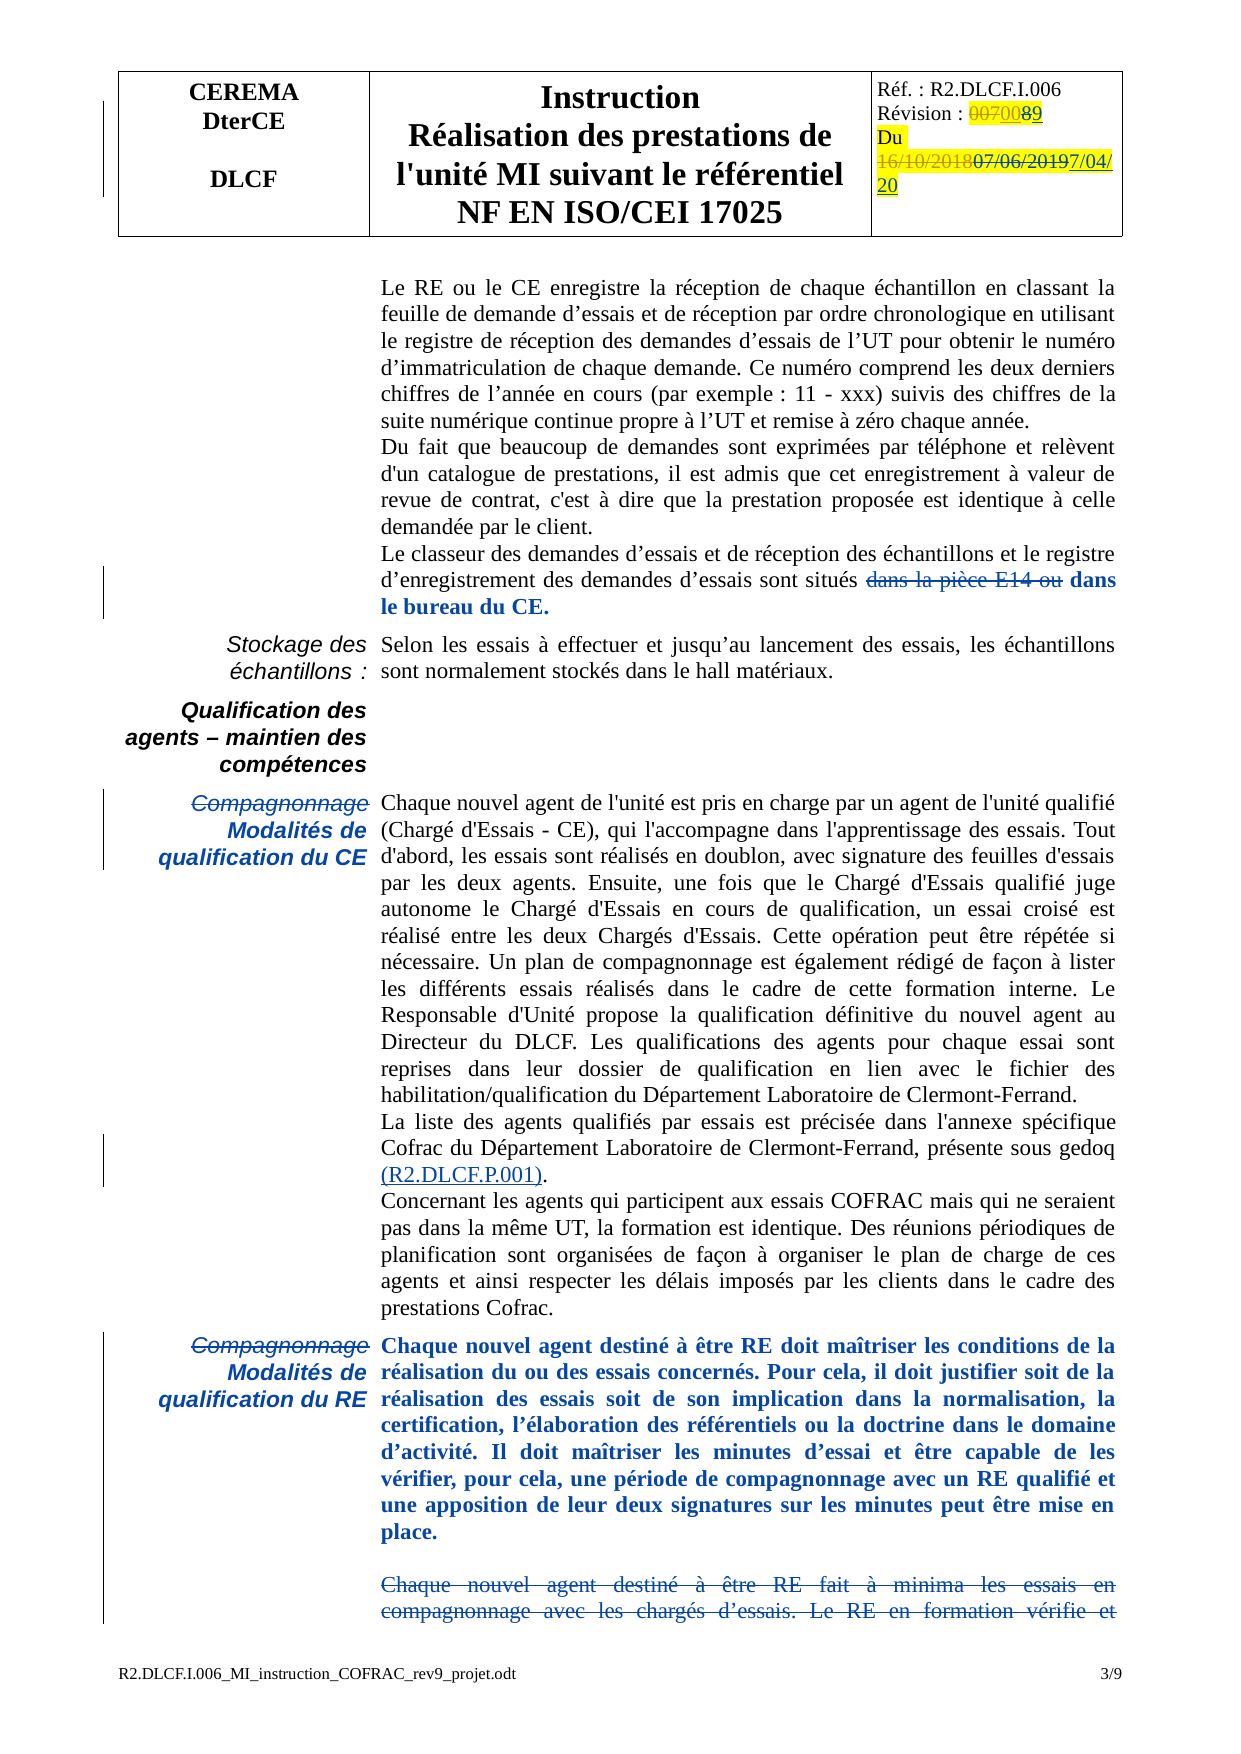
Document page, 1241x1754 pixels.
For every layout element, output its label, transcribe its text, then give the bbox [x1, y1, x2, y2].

table_cell [118, 268, 375, 625]
table_cell Le RE ou le CE enregistre la réception de chaque échantillon en classant la feuille de demande d’essais et de réception par ordre chronologique en utilisant le registre de réception des demandes d’essais de l’UT pour obtenir le numéro d’immatriculation de chaque demande. Ce numéro comprend les deux derniers chiffres de l’année en cours (par exemple : 11 - xxx) suivis des chiffres de la suite numérique continue propre à l’UT et remise à zéro chaque année. Du fait que beaucoup de demandes sont exprimées par téléphone et relèvent d'un catalogue de prestations, il est admis que cet enregistrement à valeur de revue de contrat, c'est à dire que la prestation proposée est identique à celle demandée par le client. Le classeur des demandes d’essais et de réception des échantillons et le registre d’enregistrement des demandes d’essais sont situés dans le bureau du CE. [375, 268, 1122, 625]
table_cell Modalités de qualification du RE [118, 1326, 375, 1629]
table_cell Chaque nouvel agent de l'unité est pris en charge par un agent de l'unité qualifié (Chargé d'Essais - CE), qui l'accompagne dans l'apprentissage des essais. Tout d'abord, les essais sont réalisés en doublon, avec signature des feuilles d'essais par les deux agents. Ensuite, une fois que le Chargé d'Essais qualifié juge autonome le Chargé d'Essais en cours de qualification, un essai croisé est réalisé entre les deux Chargés d'Essais. Cette opération peut être répétée si nécessaire. Un plan de compagnonnage est également rédigé de façon à lister les différents essais réalisés dans le cadre de cette formation interne. Le Responsable d'Unité propose la qualification définitive du nouvel agent au Directeur du DLCF. Les qualifications des agents pour chaque essai sont reprises dans leur dossier de qualification en lien avec le fichier des habilitation/qualification du Département Laboratoire de Clermont-Ferrand. La liste des agents qualifiés par essais est précisée dans l'annexe spécifique Cofrac du Département Laboratoire de Clermont-Ferrand, présente sous gedoq (R2.DLCF.P.001). Concernant les agents qui participent aux essais COFRAC mais qui ne seraient pas dans la même UT, la formation est identique. Des réunions périodiques de planification sont organisées de façon à organiser le plan de charge de ces agents et ainsi respecter les délais imposés par les clients dans le cadre des prestations Cofrac. [375, 783, 1122, 1326]
table_cell Modalités de qualification du CE [118, 783, 375, 1326]
table_cell Qualification des agents – maintien des compétences [118, 690, 375, 783]
table_cell Stockage des échantillons : [118, 625, 375, 690]
table_cell [375, 690, 1122, 783]
table_cell Chaque nouvel agent destiné à être RE doit maîtriser les conditions de la réalisation du ou des essais concernés. Pour cela, il doit justifier soit de la réalisation des essais soit de son implication dans la normalisation, la certification, l’élaboration des référentiels ou la doctrine dans le domaine d’activité. Il doit maîtriser les minutes d’essai et être capable de les vérifier, pour cela, une période de compagnonnage avec un RE qualifié et une apposition de leur deux signatures sur les minutes peut être mise en place. [375, 1326, 1122, 1629]
table_cell Selon les essais à effectuer et jusqu’au lancement des essais, les échantillons sont normalement stockés dans le hall matériaux. [375, 625, 1122, 690]
